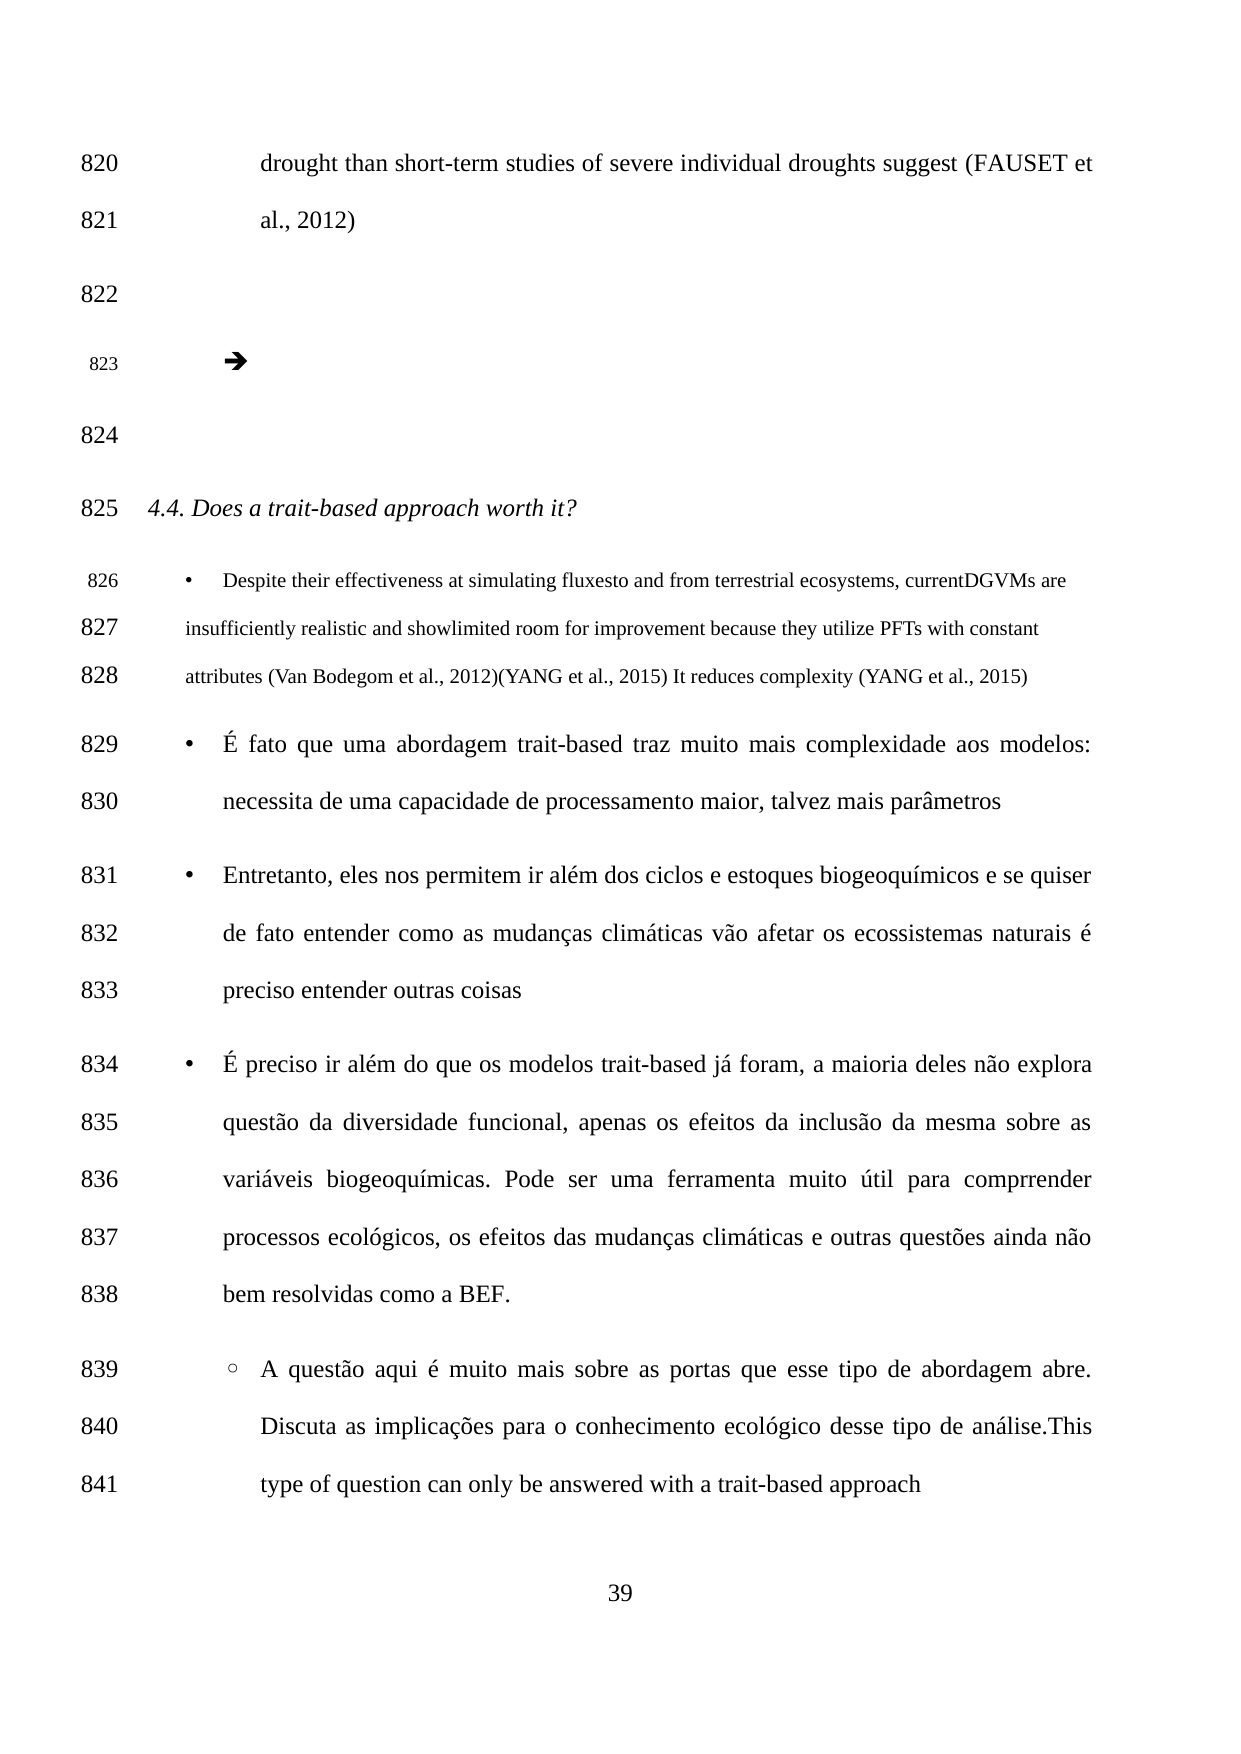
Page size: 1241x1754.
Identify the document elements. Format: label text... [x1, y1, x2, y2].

list Entretanto, eles nos permitem ir além dos ciclos e estoques biogeoquímicos e se quiser de fato entender como as mudanças climáticas vão afetar os ecossistemas naturais é preciso entender outras coisas [185, 860, 1093, 1004]
list É preciso ir além do que os modelos trait-based já foram, a maioria deles não explora questão da diversidade funcional, apenas os efeitos da inclusão da mesma sobre as variáveis biogeoquímicas. Pode ser uma ferramenta muito útil para comprrender processos ecológicos, os efeitos das mudanças climáticas e outras questões ainda não bem resolvidas como a BEF. [185, 1049, 1093, 1308]
list Despite their effectiveness at simulating fluxesto and from terrestrial ecosystems, currentDGVMs are insufficiently realistic and showlimited room for improvement because they utilize PFTs with constant attributes (Van Bodegom et al., 2012)(YANG et al., 2015) It reduces complexity (YANG et al., 2015) [185, 568, 1093, 688]
list A questão aqui é muito mais sobre as portas que esse tipo de abordagem abre. Discuta as implicações para o conhecimento ecológico desse tipo de análise.This type of question can only be answered with a trait-based approach [223, 1354, 1093, 1497]
list drought than short-term studies of severe individual droughts suggest (FAUSET et al., 2012)⁠ [223, 148, 1093, 234]
list ⁠É fato que uma abordagem trait-based traz muito mais complexidade aos modelos: necessita de uma capacidade de processamento maior, talvez mais parâmetros [185, 729, 1093, 815]
text 4.4. Does a trait-based approach worth it? [148, 493, 1093, 522]
